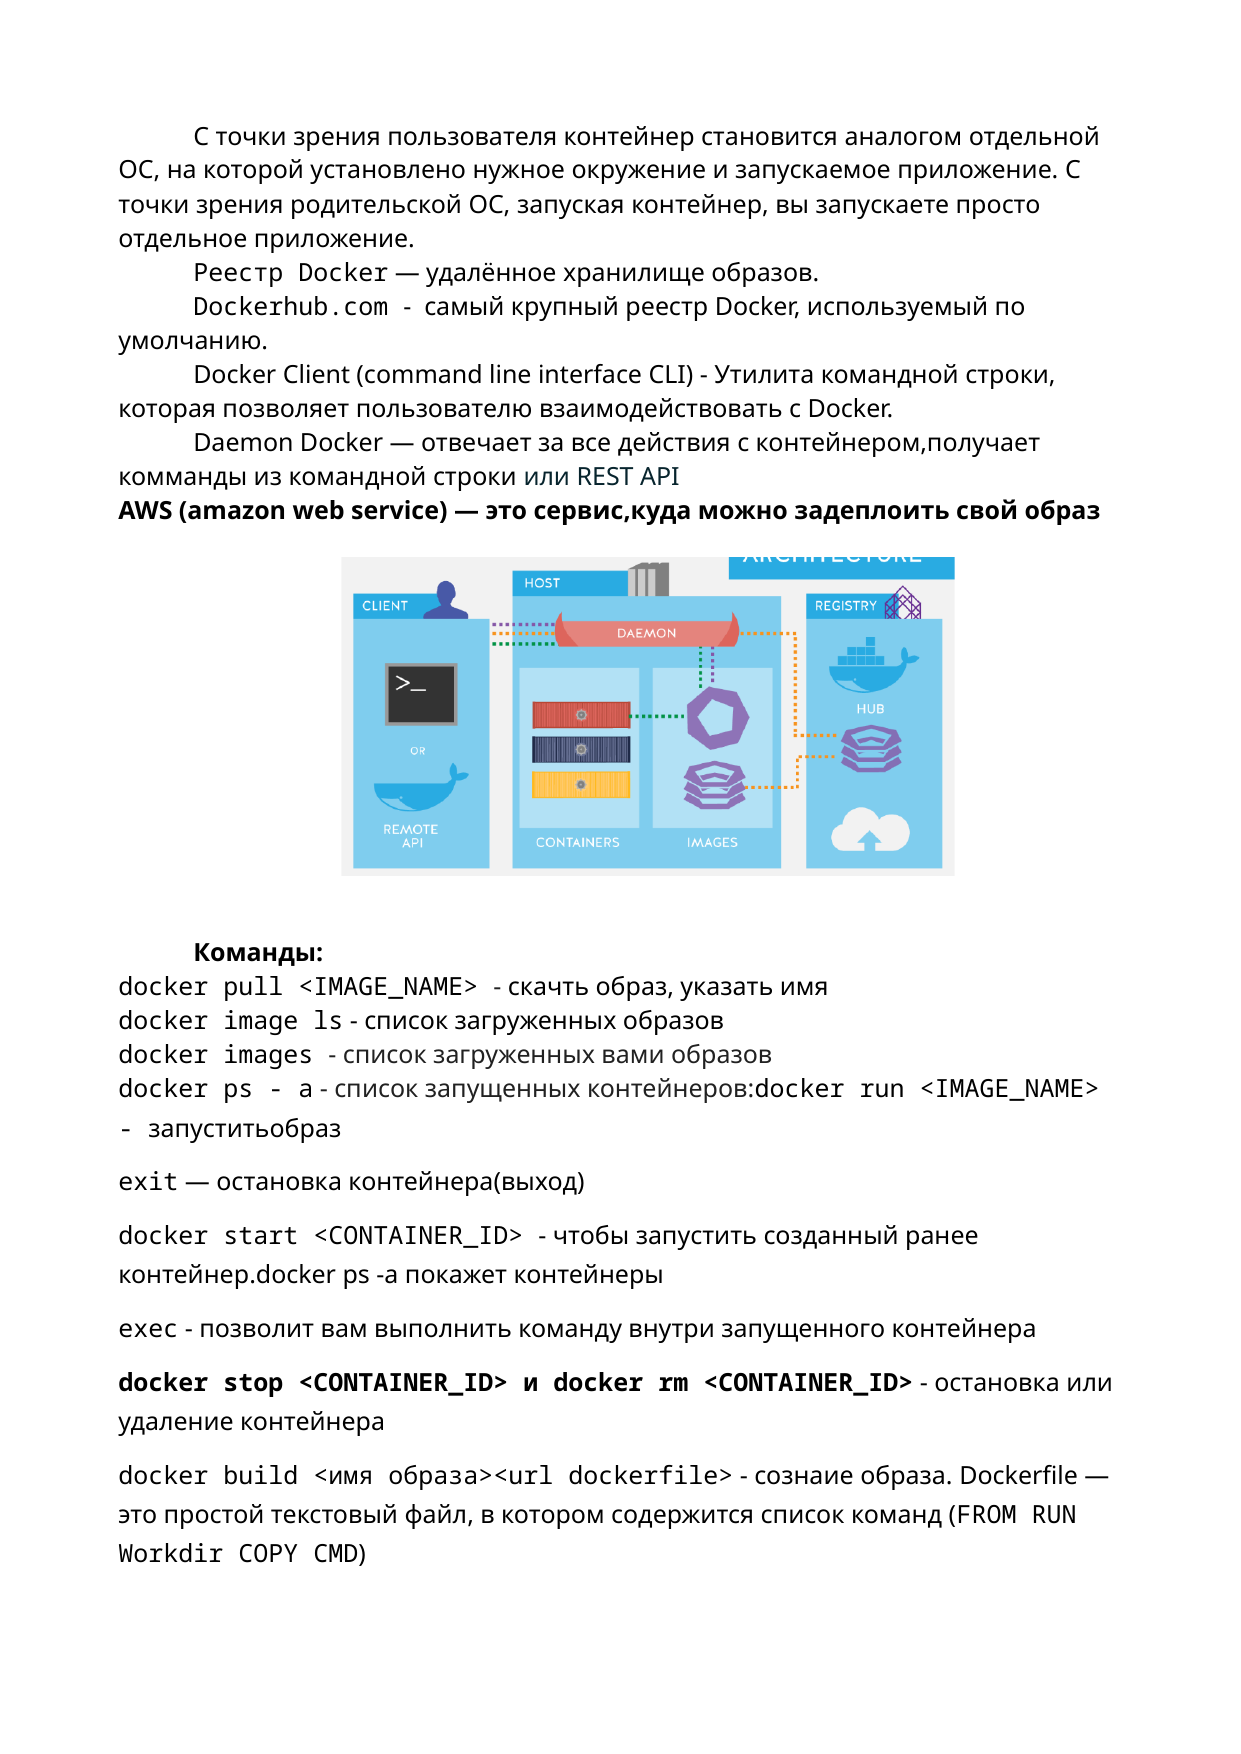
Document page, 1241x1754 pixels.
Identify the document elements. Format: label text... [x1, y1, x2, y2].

text Docker Client (command line interface CLI) - Утилита командной строки, которая позволяет пользователю взаимодействовать c Docker. [118, 357, 1122, 425]
text docker image ls - список загруженных образов [118, 1003, 1122, 1037]
text Реестр Docker — удалённое хранилище образов. [118, 254, 1122, 288]
text С точки зрения пользователя контейнер становится аналогом отдельной ОС, на которой установлено нужное окружение и запускаемое приложение. С точки зрения родительской ОС, запуская контейнер, вы запускаете просто отдельное приложение. [118, 118, 1122, 254]
text exit — остановка контейнера(выход) [118, 1164, 1122, 1198]
text AWS (amazon web service) — это сервис,куда можно задеплоить свой образ [118, 493, 1122, 527]
text docker pull <IMAGE_NAME> - скачть образ, указать имя [118, 969, 1122, 1003]
text docker start <CONTAINER_ID> - чтобы запустить созданный ранее контейнер.docker ps -a покажет контейнеры [118, 1218, 1122, 1291]
text Команды: [118, 935, 1122, 969]
text docker build <имя образа><url dockerfile> - сознаие образа. Dockerfile — это простой текстовый файл, в котором содержится список команд (FROM RUN Workdir COPY CMD) [118, 1457, 1122, 1570]
text docker ps - a - список запущенных контейнеров:docker run <IMAGE_NAME> - запуститьобраз [118, 1071, 1122, 1144]
text docker images - список загруженных вами образов [118, 1037, 1122, 1071]
text Dockerhub.com - самый крупный реестр Docker, используемый по умолчанию. [118, 288, 1122, 357]
picture [341, 557, 955, 876]
text docker stop <CONTAINER_ID> и docker rm <CONTAINER_ID> - остановка или удаление контейнера [118, 1364, 1122, 1438]
text Daemon Docker — отвечает за все действия с контейнером,получает комманды из командной строки или REST API [118, 425, 1122, 493]
text exec - позволит вам выполнить команду внутри запущенного контейнера [118, 1311, 1122, 1345]
